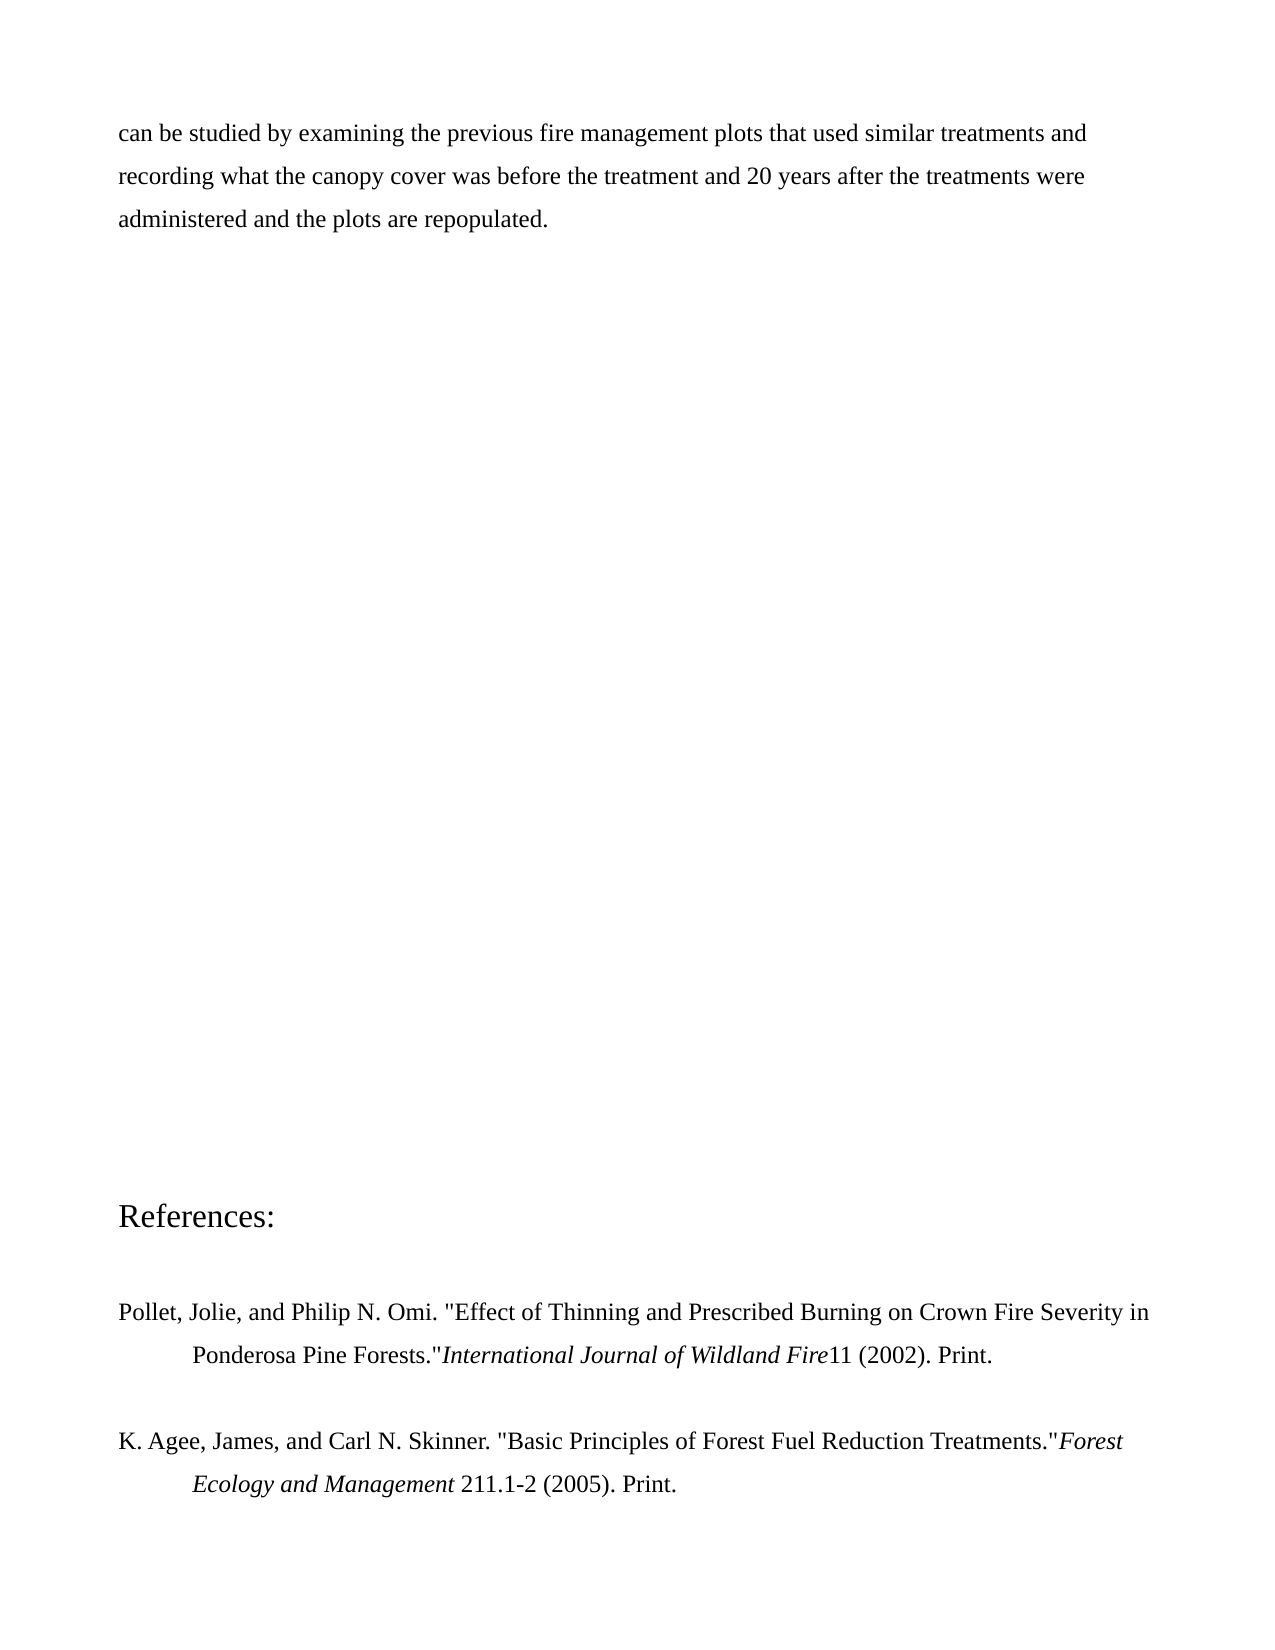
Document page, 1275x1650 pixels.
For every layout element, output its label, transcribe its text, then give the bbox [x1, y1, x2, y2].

text can be studied by examining the previous fire management plots that used similar treatments and recording what the canopy cover was before the treatment and 20 years after the treatments were administered and the plots are repopulated. [118, 118, 1157, 233]
text K. Agee, James, and Carl N. Skinner. "Basic Principles of Forest Fuel Reduction Treatments."Forest Ecology and Management 211.1-2 (2005). Print. [118, 1426, 1157, 1498]
text References: [118, 1196, 1157, 1234]
text Pollet, Jolie, and Philip N. Omi. "Effect of Thinning and Prescribed Burning on Crown Fire Severity in Ponderosa Pine Forests."International Journal of Wildland Fire11 (2002). Print. [118, 1297, 1157, 1369]
